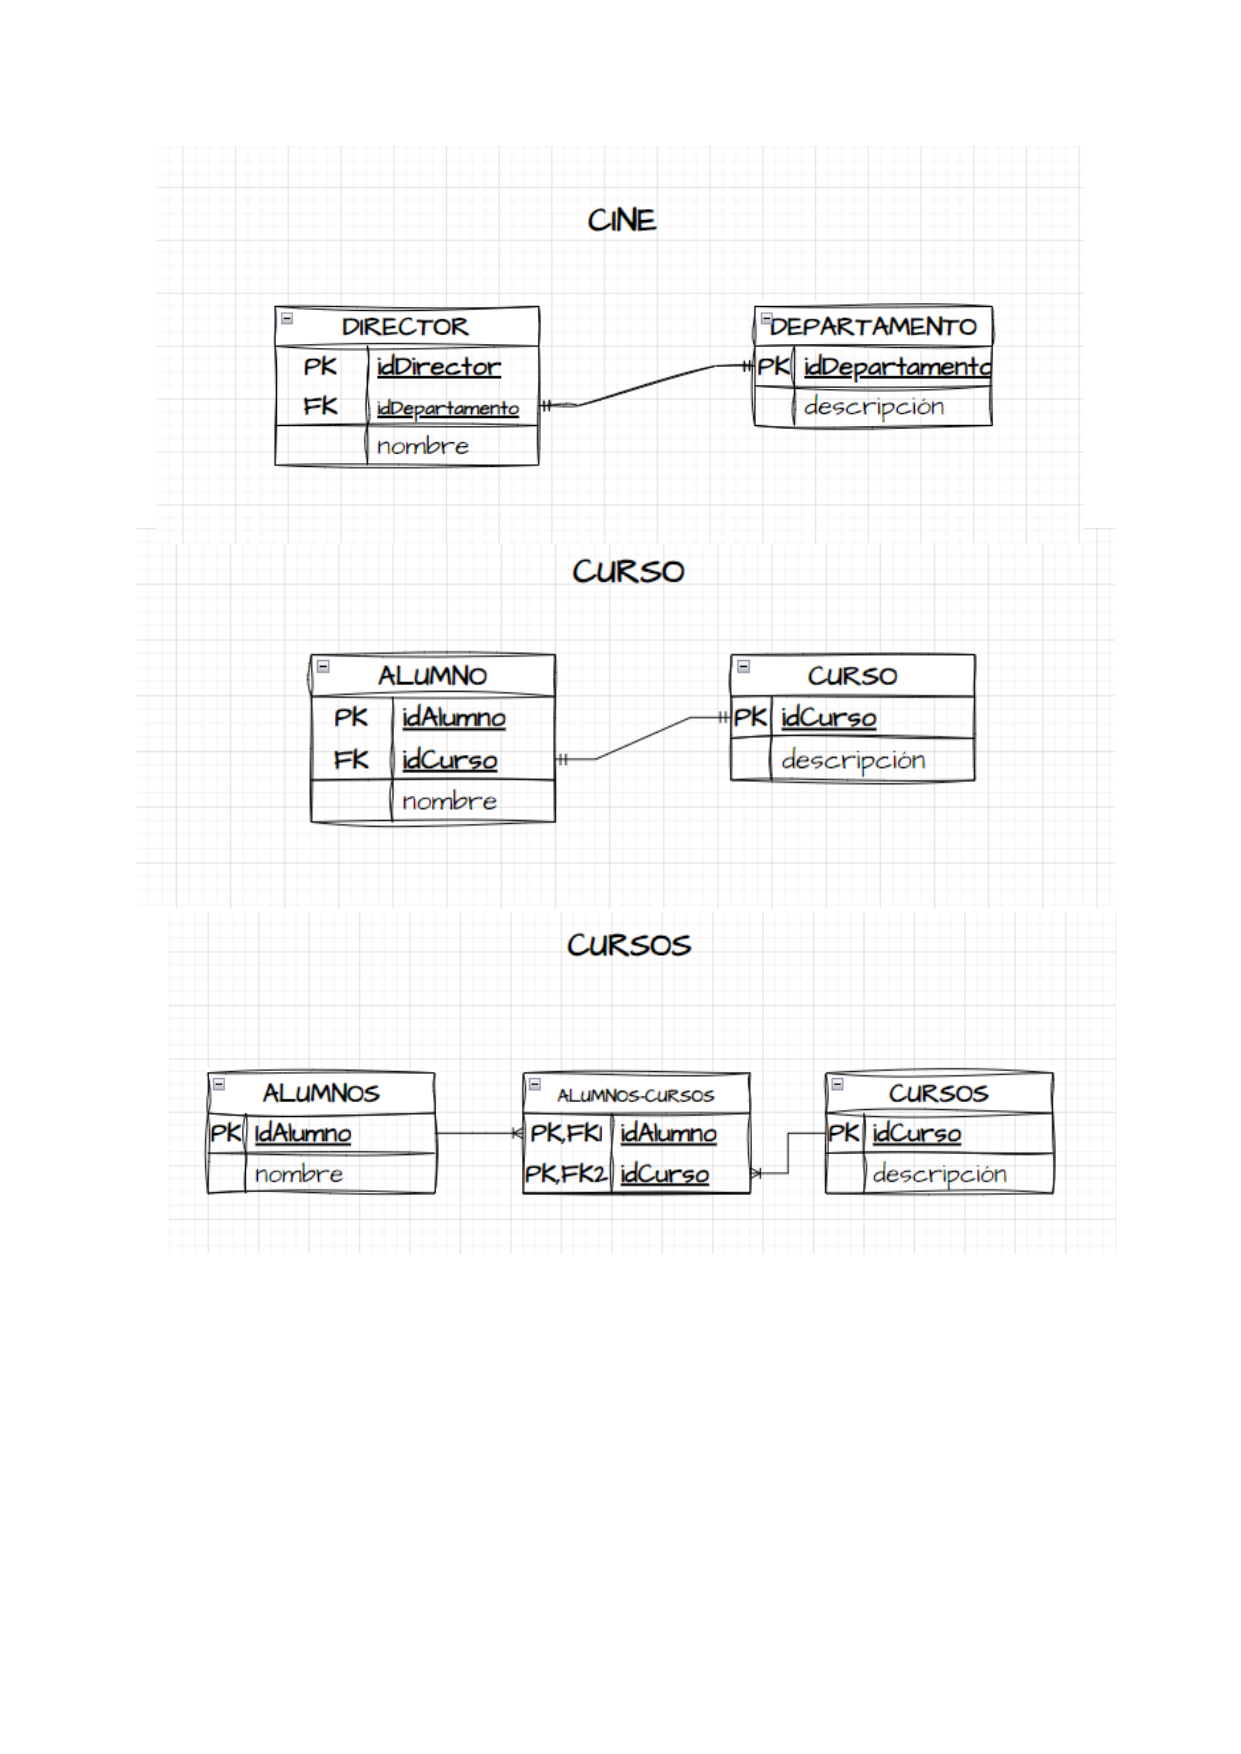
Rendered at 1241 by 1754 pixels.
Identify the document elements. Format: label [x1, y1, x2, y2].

picture [168, 912, 1117, 1254]
picture [136, 146, 1115, 908]
